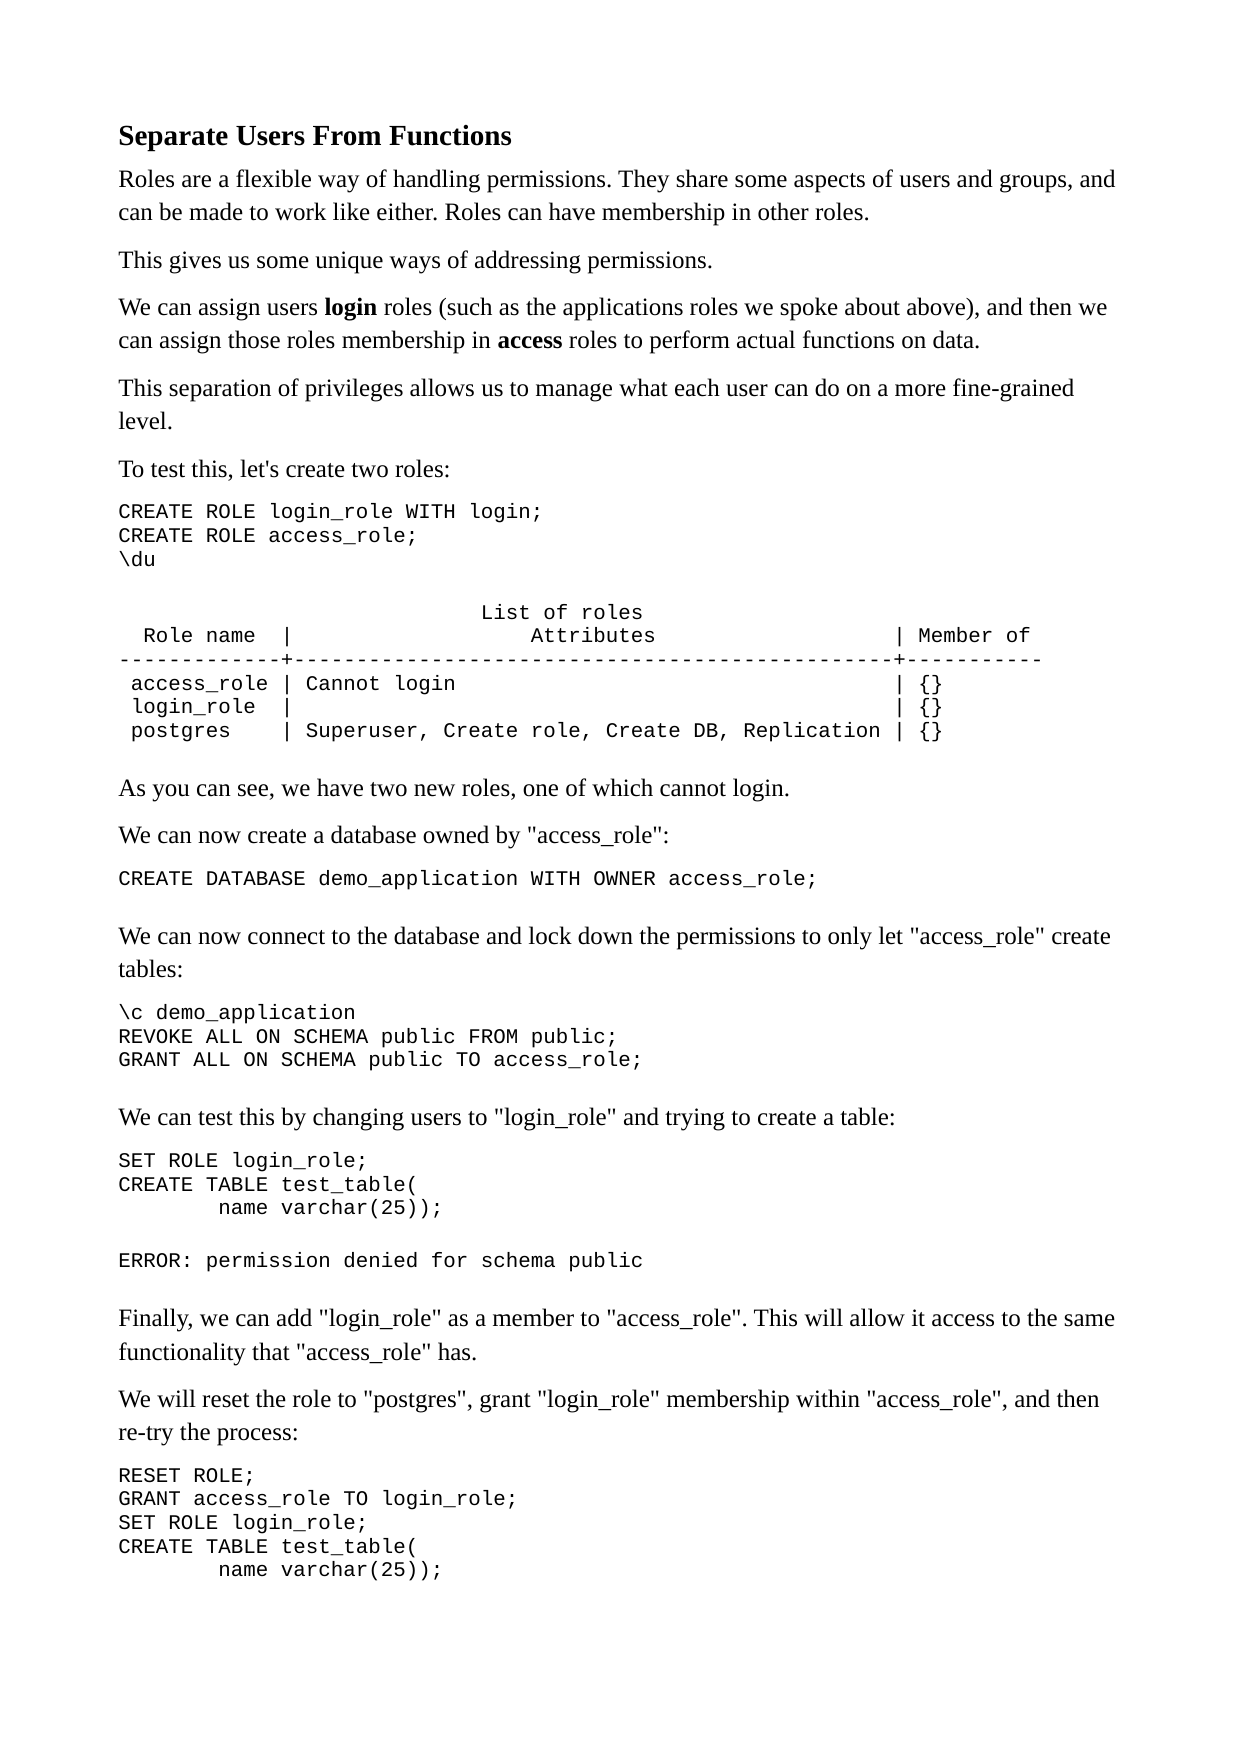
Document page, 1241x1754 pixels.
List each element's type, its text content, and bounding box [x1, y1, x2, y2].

text CREATE DATABASE demo_application WITH OWNER access_role; [118, 868, 1122, 892]
text We can assign users login roles (such as the applications roles we spoke about above), and then we can assign those roles membership in access roles to perform actual functions on data. [118, 292, 1122, 354]
text SET ROLE login_role; [118, 1512, 1122, 1536]
text We can now connect to the database and lock down the permissions to only let "access_role" create tables: [118, 921, 1122, 983]
text This gives us some unique ways of addressing permissions. [118, 245, 1122, 273]
text SET ROLE login_role; [118, 1150, 1122, 1174]
text name varchar(25)); [118, 1197, 1122, 1221]
text CREATE ROLE login_role WITH login; [118, 501, 1122, 525]
text List of roles [118, 602, 1122, 625]
text \du [118, 548, 1122, 572]
text Roles are a flexible way of handling permissions. They share some aspects of users and groups, and can be made to work like either. Roles can have membership in other roles. [118, 164, 1122, 226]
text Role name | Attributes | Member of [118, 625, 1122, 649]
text login_role | | {} [118, 696, 1122, 720]
text access_role | Cannot login | {} [118, 673, 1122, 696]
text As you can see, we have two new roles, one of which cannot login. [118, 773, 1122, 802]
text GRANT ALL ON SCHEMA public TO access_role; [118, 1049, 1122, 1073]
text name varchar(25)); [118, 1559, 1122, 1583]
text To test this, let's create two roles: [118, 454, 1122, 482]
text This separation of privileges allows us to manage what each user can do on a more fine-grained level. [118, 373, 1122, 435]
text We will reset the role to "postgres", grant "login_role" membership within "access_role", and then re-try the process: [118, 1384, 1122, 1446]
text CREATE TABLE test_table( [118, 1174, 1122, 1197]
text -------------+------------------------------------------------+----------- [118, 649, 1122, 673]
text REVOKE ALL ON SCHEMA public FROM public; [118, 1026, 1122, 1049]
text We can test this by changing users to "login_role" and trying to create a table: [118, 1102, 1122, 1131]
text CREATE TABLE test_table( [118, 1536, 1122, 1559]
text We can now create a database owned by "access_role": [118, 821, 1122, 849]
subtitle Separate Users From Functions [118, 118, 1122, 152]
text CREATE ROLE access_role; [118, 525, 1122, 548]
text postgres | Superuser, Create role, Create DB, Replication | {} [118, 720, 1122, 743]
text \c demo_application [118, 1002, 1122, 1026]
text RESET ROLE; [118, 1465, 1122, 1488]
text Finally, we can add "login_role" as a member to "access_role". This will allow it access to the same functionality that "access_role" has. [118, 1303, 1122, 1365]
text GRANT access_role TO login_role; [118, 1488, 1122, 1512]
text ERROR: permission denied for schema public [118, 1250, 1122, 1274]
